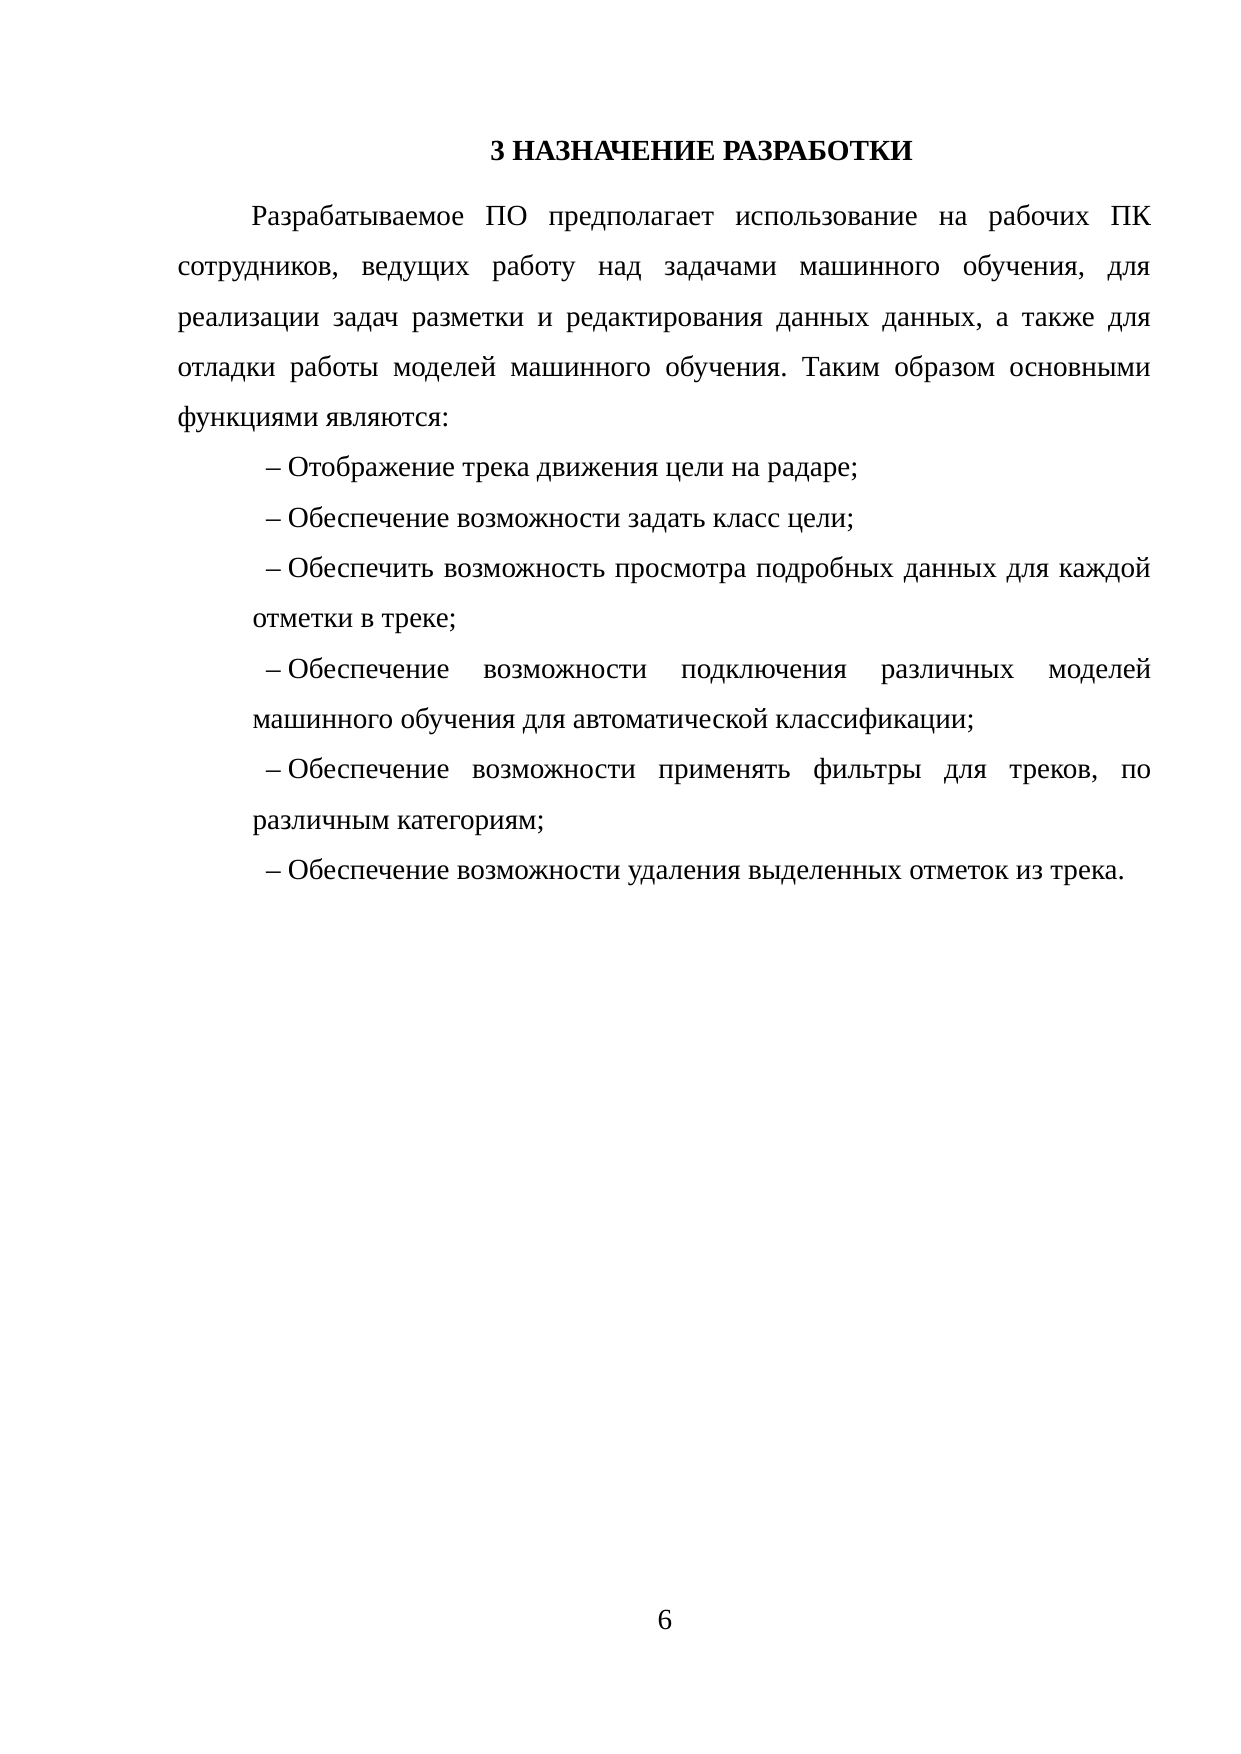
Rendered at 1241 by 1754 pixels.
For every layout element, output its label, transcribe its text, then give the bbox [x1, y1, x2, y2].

list Обеспечение возможности применять фильтры для треков, по различным категориям; [252, 751, 1152, 835]
list Обеспечение возможности подключения различных моделей машинного обучения для автоматической классификации; [252, 651, 1152, 735]
list Обеспечение возможности удаления выделенных отметок из трека. [252, 852, 1152, 886]
subtitle Назначение разработки [251, 133, 1152, 166]
list Обеспечение возможности задать класс цели; [252, 500, 1152, 533]
text Разрабатываемое ПО предполагает использование на рабочих ПК сотрудников, ведущих работу над задачами машинного обучения, для реализации задач разметки и редактирования данных данных, а также для отладки работы моделей машинного обучения. Таким образом основными функциями являются: [177, 198, 1152, 433]
list Обеспечить возможность просмотра подробных данных для каждой отметки в треке; [252, 550, 1152, 634]
list Отображение трека движения цели на радаре; [252, 449, 1152, 483]
